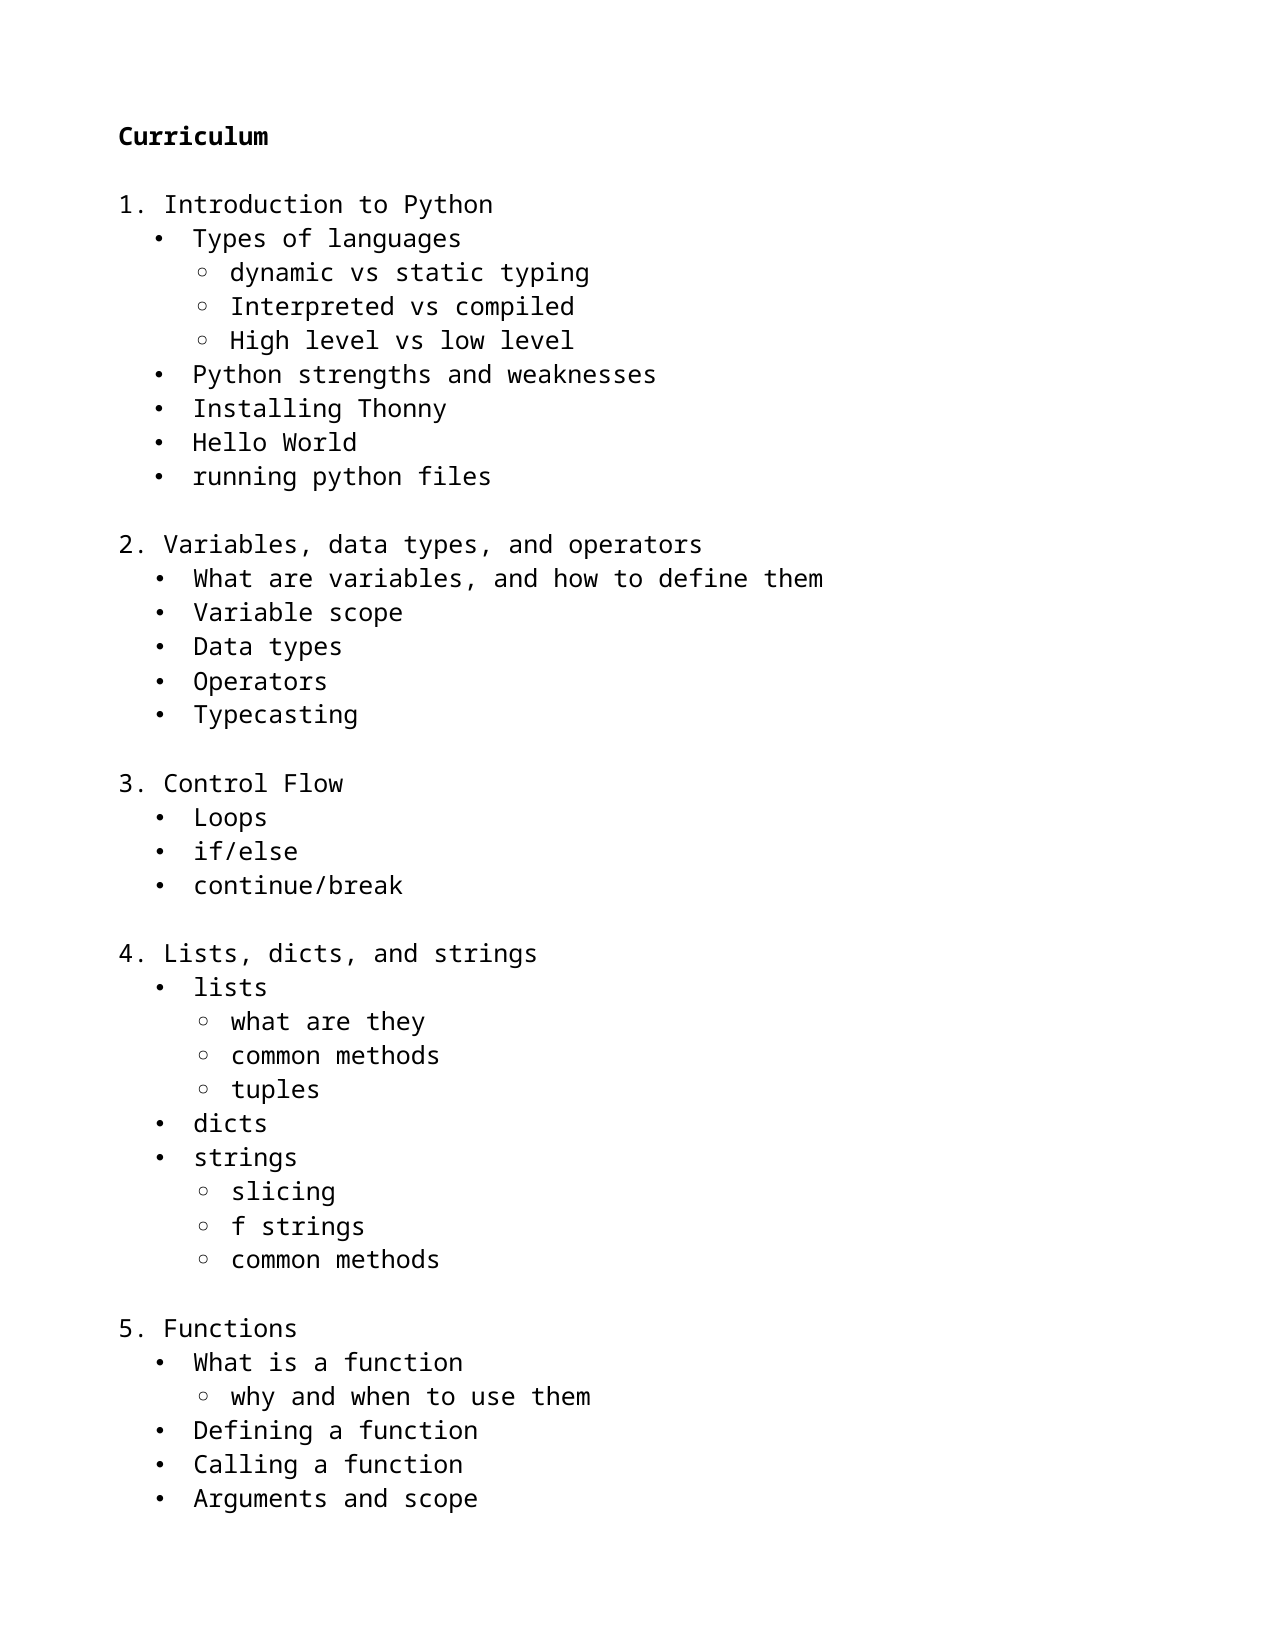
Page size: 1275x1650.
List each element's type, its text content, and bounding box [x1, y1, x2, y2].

list what are they [193, 1004, 1157, 1038]
list slicing [193, 1174, 1157, 1208]
list continue/break [156, 867, 1157, 902]
list lists [156, 970, 1157, 1004]
list common methods [193, 1242, 1157, 1276]
list Variable scope [156, 595, 1157, 629]
list Typecasting [156, 697, 1157, 731]
list Arguments and scope [156, 1481, 1157, 1515]
list running python files [154, 459, 1157, 493]
list High level vs low level [192, 322, 1157, 357]
text 4. Lists, dicts, and strings [118, 936, 1157, 970]
text 2. Variables, data types, and operators [118, 527, 1157, 561]
text 1. Introduction to Python [118, 186, 1157, 220]
list f strings [193, 1208, 1157, 1242]
list dynamic vs static typing [192, 254, 1157, 288]
list Hello World [154, 425, 1157, 459]
list why and when to use them [193, 1378, 1157, 1412]
list Types of languages [154, 220, 1157, 254]
text 5. Functions [118, 1310, 1157, 1344]
list dicts [156, 1106, 1157, 1140]
list Defining a function [156, 1412, 1157, 1447]
list common methods [193, 1038, 1157, 1072]
list Interpreted vs compiled [192, 288, 1157, 322]
list Calling a function [156, 1447, 1157, 1481]
list tuples [193, 1072, 1157, 1106]
text Curriculum [118, 118, 1157, 152]
list if/else [156, 833, 1157, 867]
list Operators [156, 663, 1157, 697]
list Data types [156, 629, 1157, 663]
list Python strengths and weaknesses [154, 357, 1157, 391]
list strings [156, 1140, 1157, 1174]
list What are variables, and how to define them [156, 561, 1157, 595]
list What is a function [156, 1344, 1157, 1378]
list Loops [156, 799, 1157, 833]
list Installing Thonny [154, 391, 1157, 425]
text 3. Control Flow [118, 765, 1157, 799]
